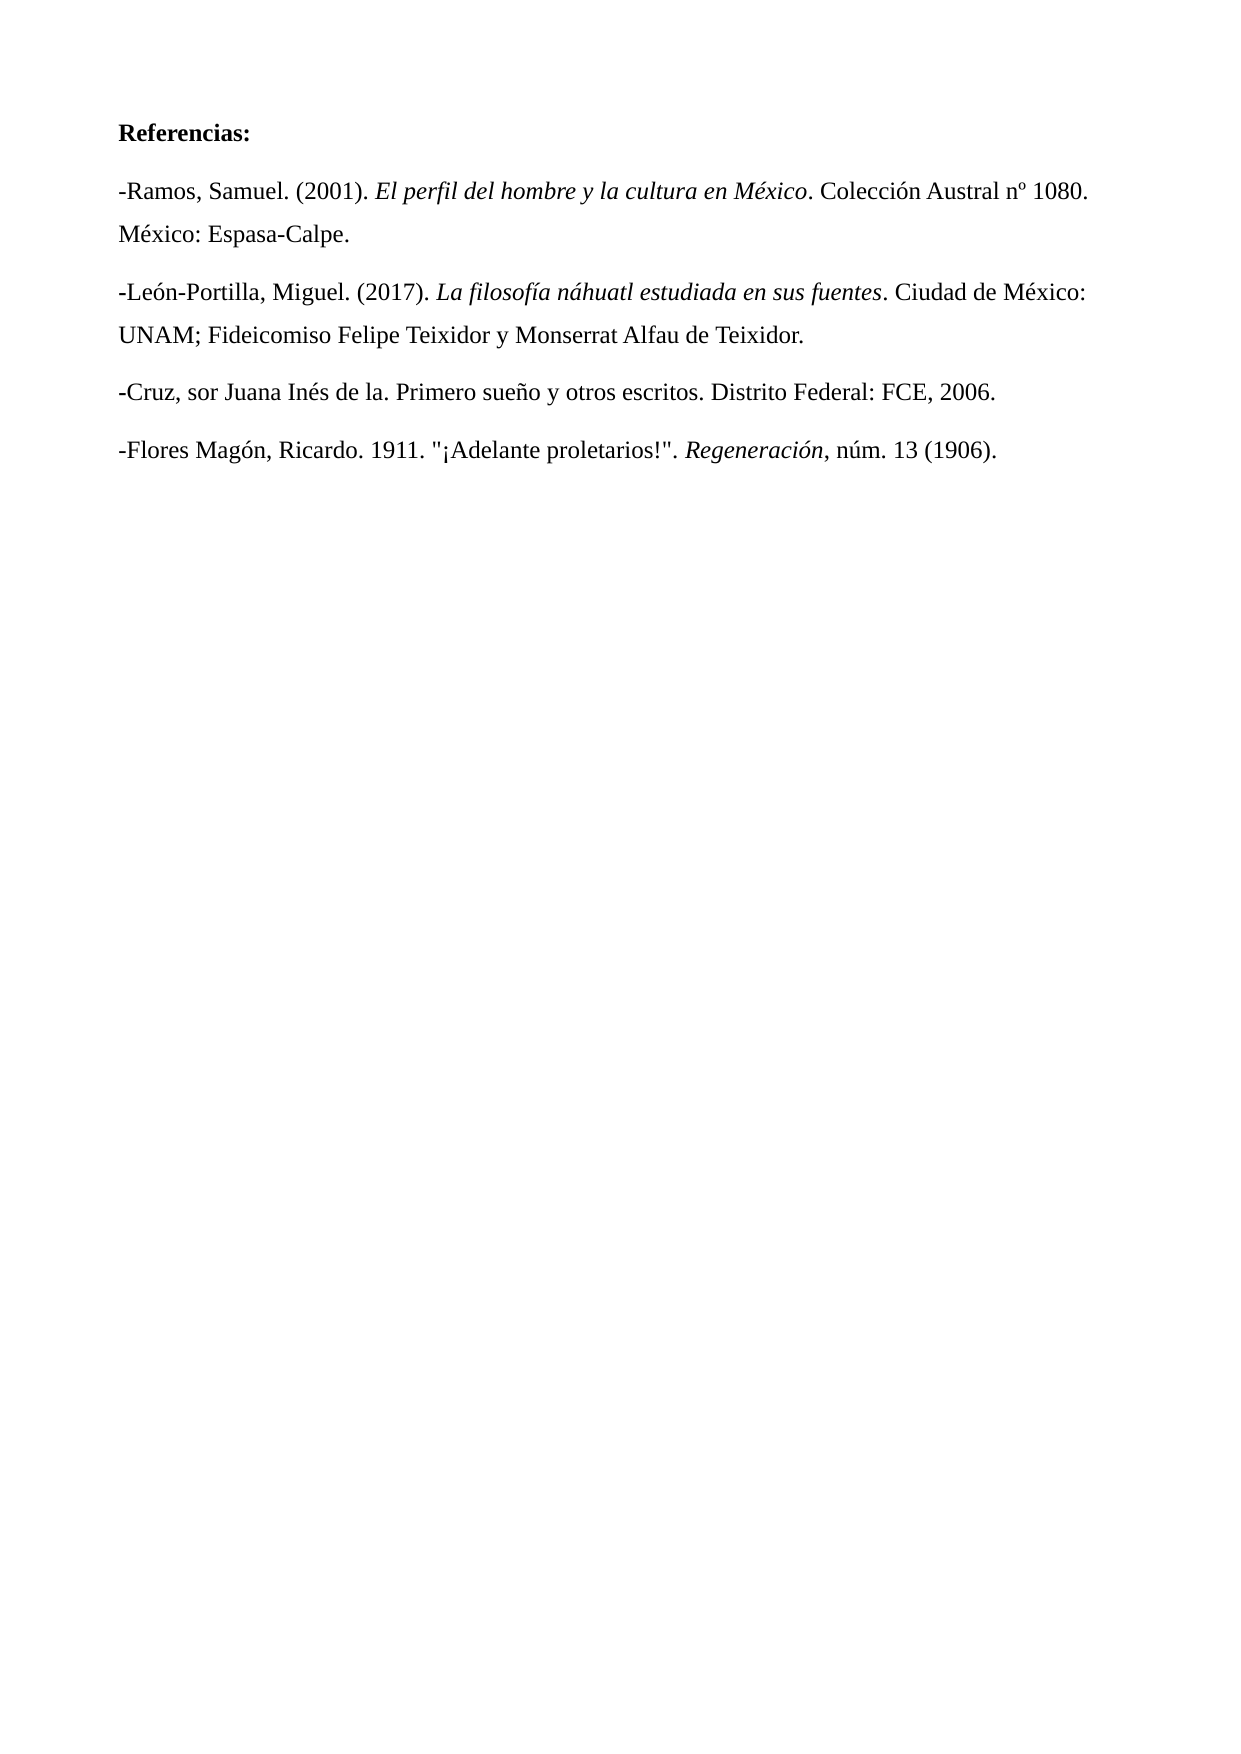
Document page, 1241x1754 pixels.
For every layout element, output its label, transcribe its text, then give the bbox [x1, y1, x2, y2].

text -Ramos, Samuel. (2001). El perfil del hombre y la cultura en México. Colección Austral nº 1080. México: Espasa-Calpe. [118, 176, 1122, 248]
text Referencias: [118, 118, 1122, 147]
text -Flores Magón, Ricardo. 1911. "¡Adelante proletarios!". Regeneración, núm. 13 (1906). [118, 435, 1122, 464]
text -Cruz, sor Juana Inés de la. Primero sueño y otros escritos. Distrito Federal: FCE, 2006. [118, 377, 1122, 406]
text -León-Portilla, Miguel. (2017). La filosofía náhuatl estudiada en sus fuentes. Ciudad de México: UNAM; Fideicomiso Felipe Teixidor y Monserrat Alfau de Teixidor. [118, 277, 1122, 348]
